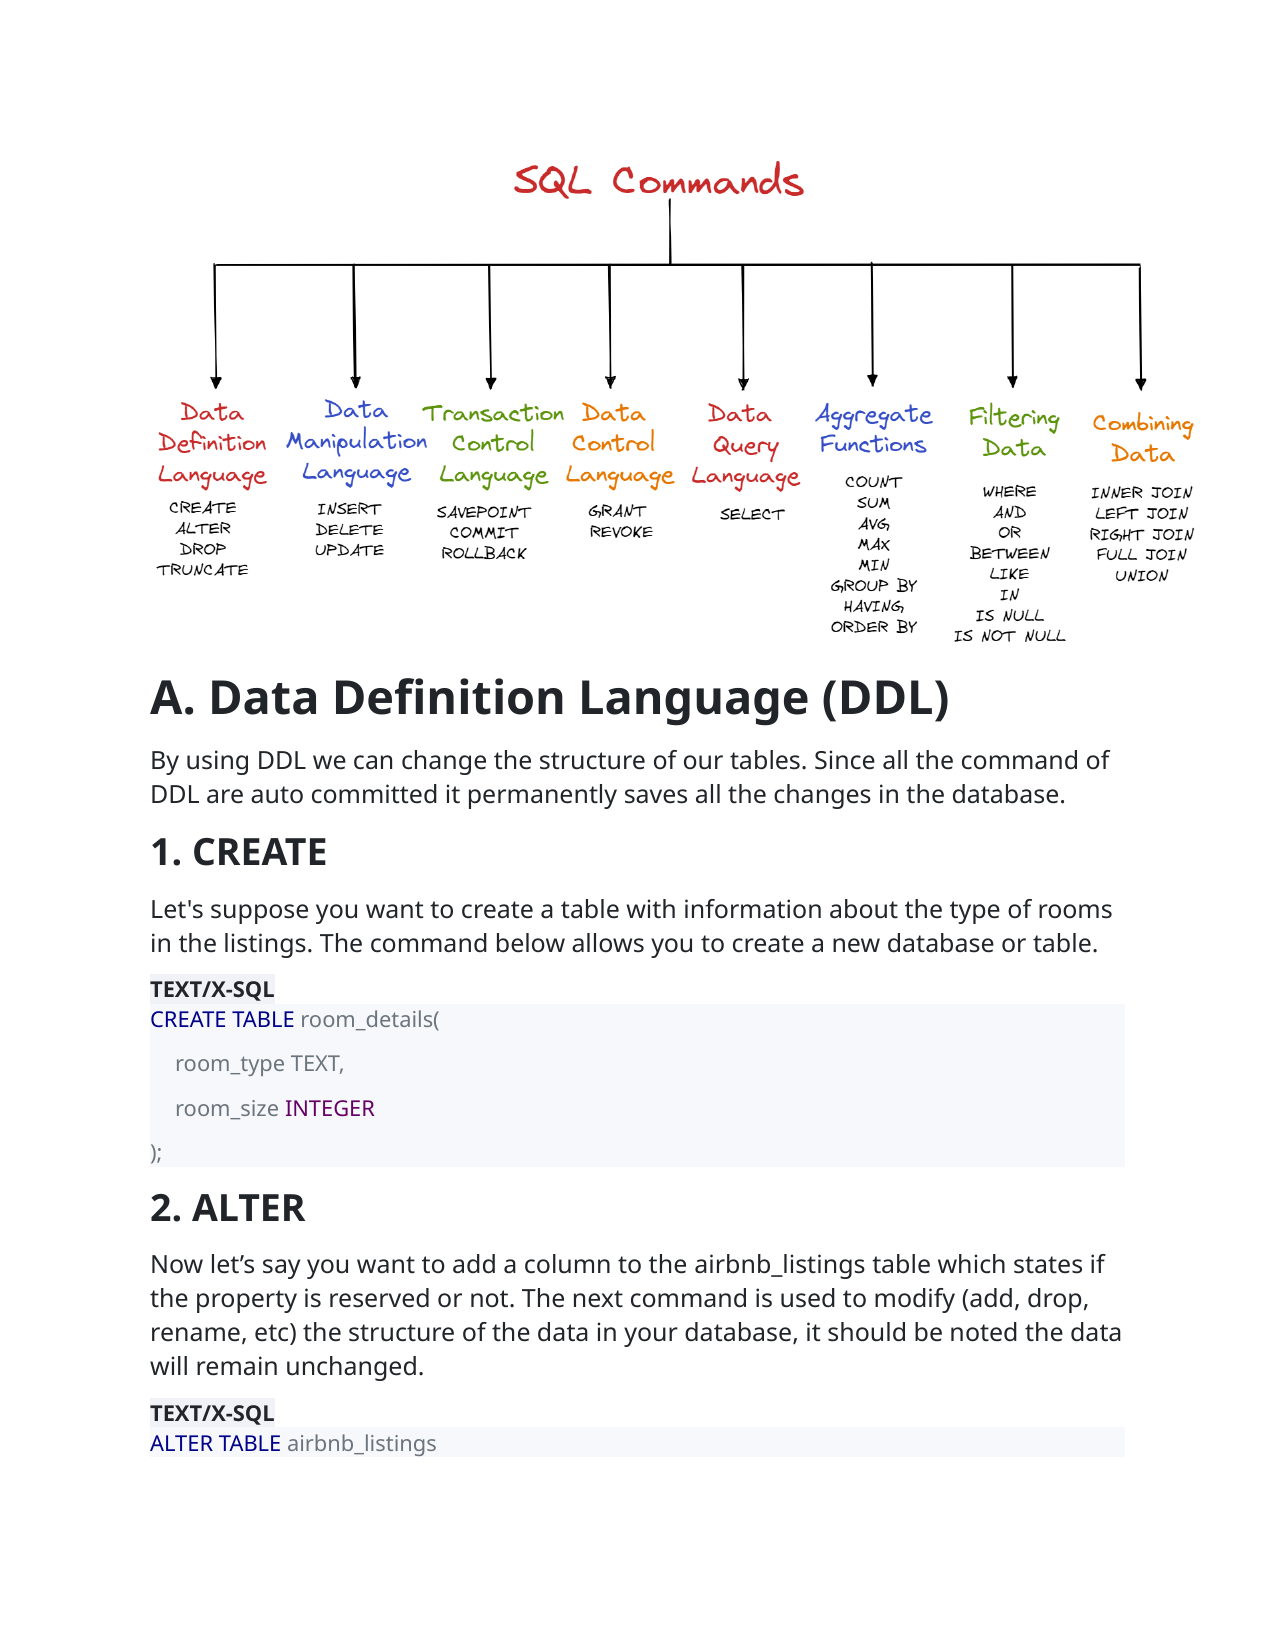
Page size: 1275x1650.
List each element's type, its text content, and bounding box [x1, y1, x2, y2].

text Let's suppose you want to create a table with information about the type of rooms in the listings. The command below allows you to create a new database or table. [150, 891, 1125, 959]
subtitle 2. ALTER [150, 1181, 1125, 1232]
text CREATE TABLE room_details( [150, 1004, 1125, 1033]
text TEXT/X-SQL [150, 974, 1125, 1004]
subtitle A. Data Definition Language (DDL) [150, 665, 1125, 728]
text ); [150, 1137, 1125, 1167]
subtitle 1. CREATE [150, 826, 1125, 877]
picture [150, 150, 1200, 665]
text ALTER TABLE airbnb_listings [150, 1427, 1125, 1457]
text room_size INTEGER [150, 1092, 1125, 1122]
text By using DDL we can change the structure of our tables. Since all the command of DDL are auto committed it permanently saves all the changes in the database. [150, 743, 1125, 811]
text TEXT/X-SQL [150, 1398, 1125, 1427]
text Now let’s say you want to add a column to the airbnb_listings table which states if the property is reserved or not. The next command is used to modify (add, drop, rename, etc) the structure of the data in your database, it should be noted the data will remain unchanged. [150, 1247, 1125, 1383]
text room_type TEXT, [150, 1048, 1125, 1078]
